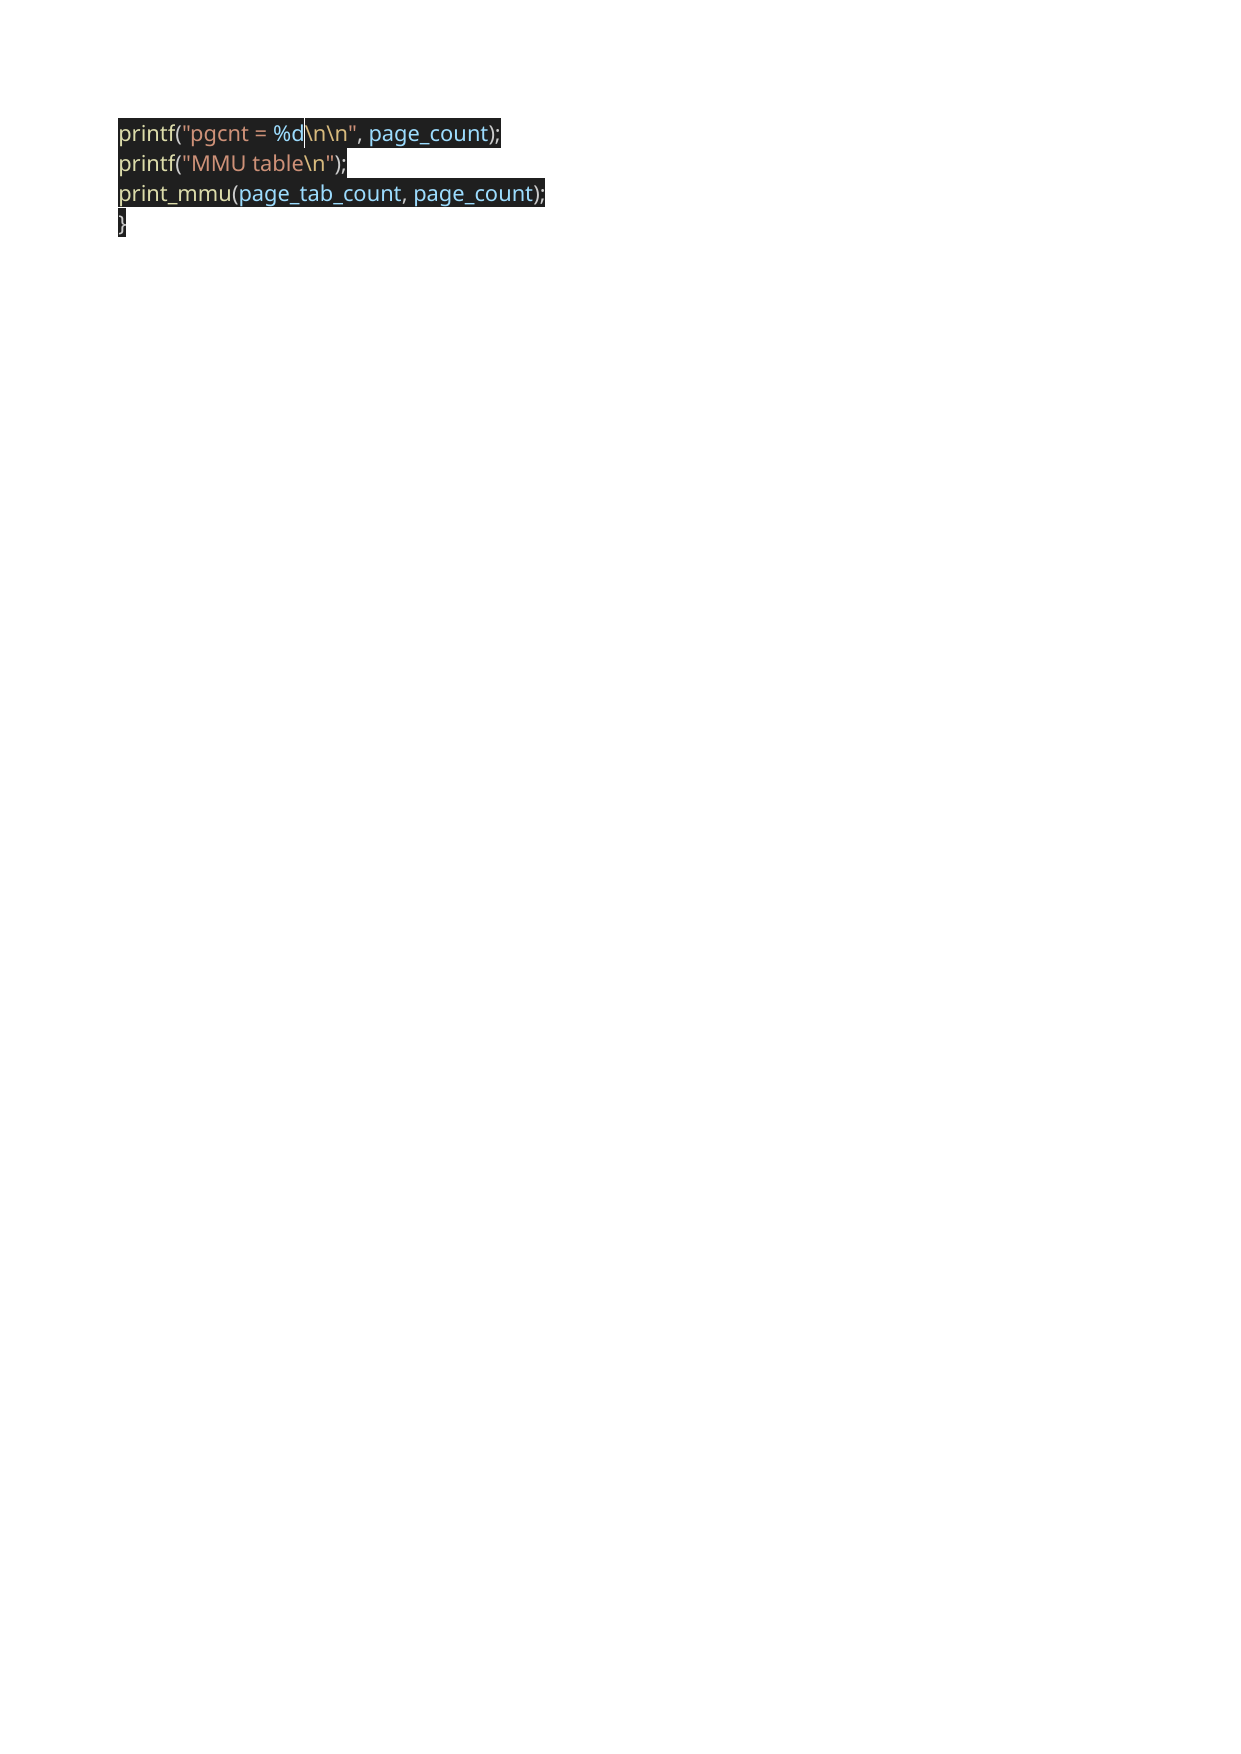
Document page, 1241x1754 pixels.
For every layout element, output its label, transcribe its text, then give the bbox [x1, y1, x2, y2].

text print_mmu(page_tab_count, page_count); [118, 178, 1122, 207]
text printf("pgcnt = %d\n\n", page_count); [118, 118, 1122, 148]
text } [118, 207, 1122, 237]
text printf("MMU table\n"); [118, 148, 1122, 178]
